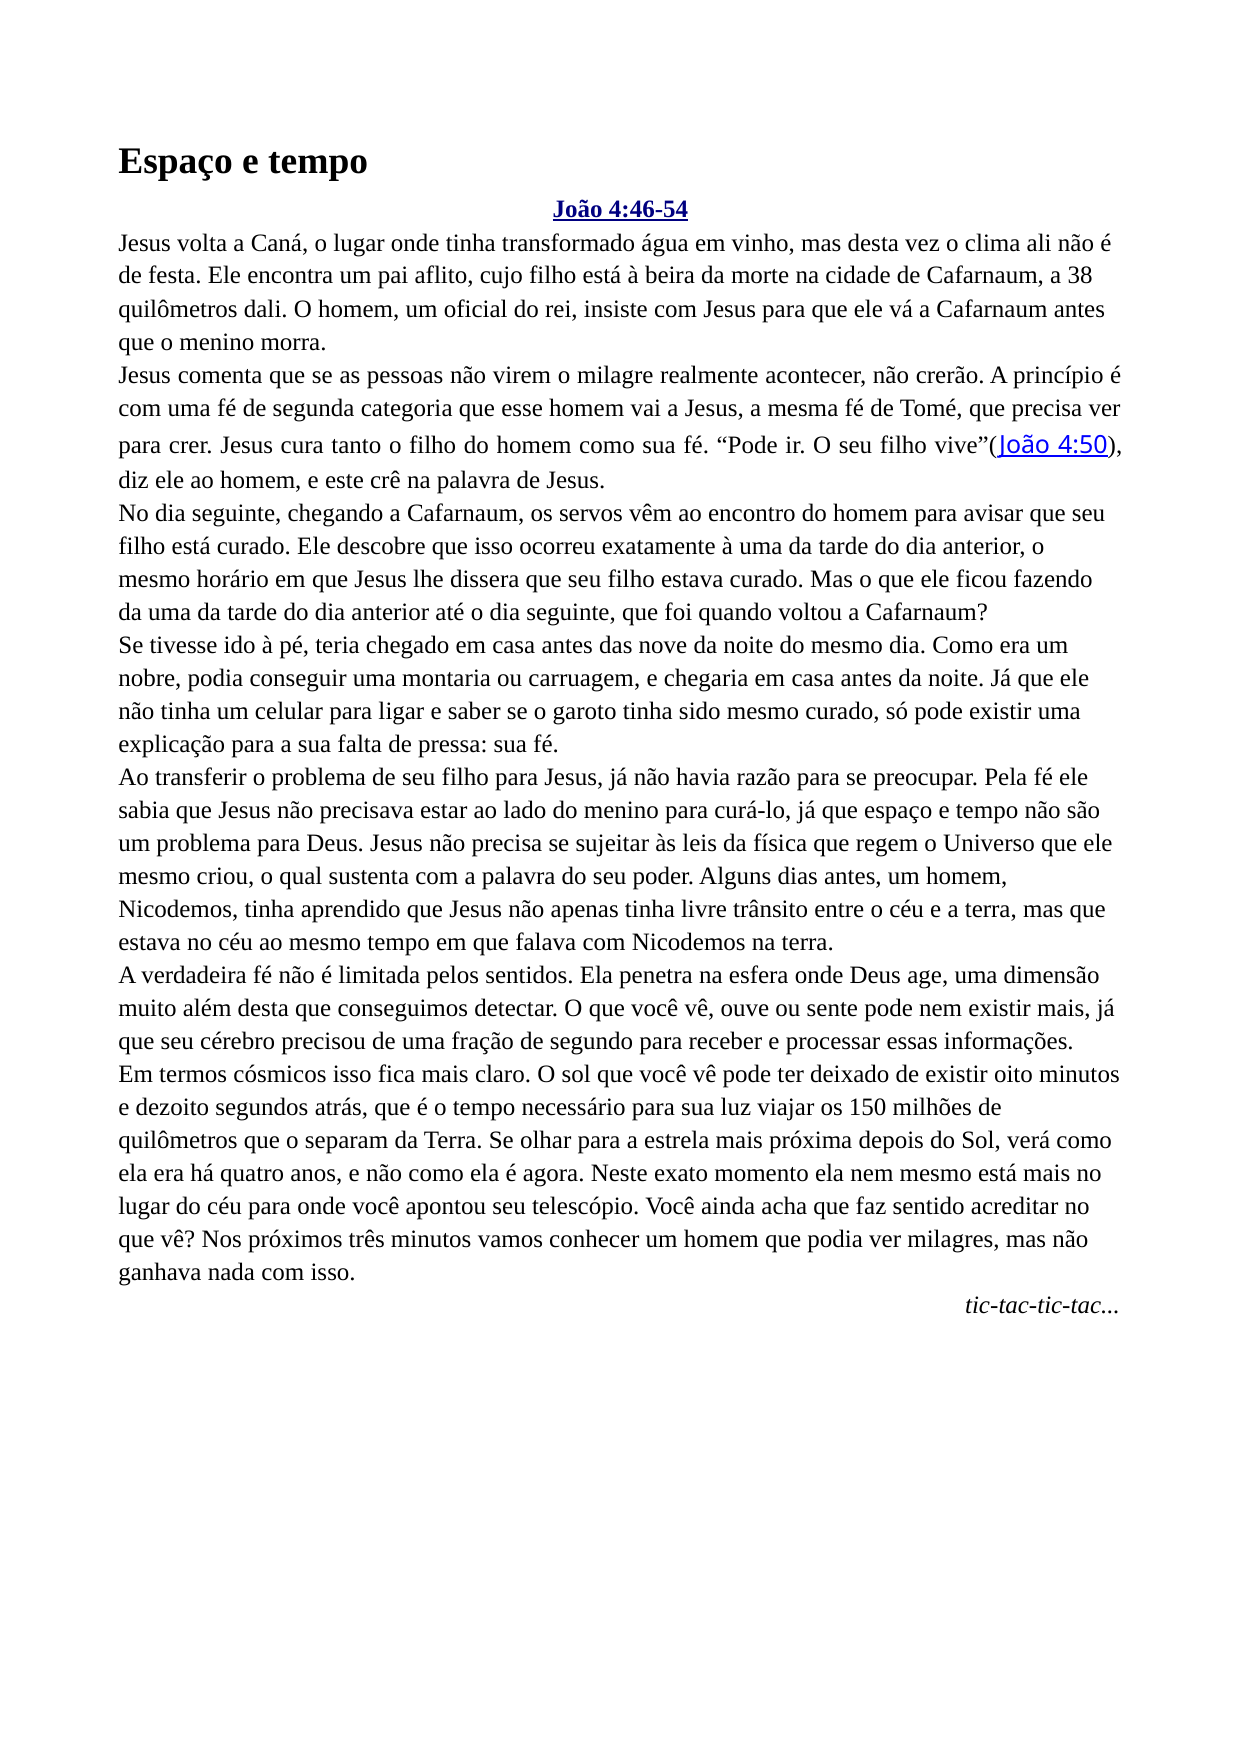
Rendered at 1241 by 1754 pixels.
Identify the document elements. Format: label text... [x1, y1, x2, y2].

text Se tivesse ido à pé, teria chegado em casa antes das nove da noite do mesmo dia. Como era um nobre, podia conseguir uma montaria ou carruagem, e chegaria em casa antes da noite. Já que ele não tinha um celular para ligar e saber se o garoto tinha sido mesmo curado, só pode existir uma explicação para a sua falta de pressa: sua fé. [118, 630, 1122, 758]
subtitle Espaço e tempo [118, 139, 1122, 182]
text tic-tac-tic-tac... [118, 1290, 1122, 1319]
text A verdadeira fé não é limitada pelos sentidos. Ela penetra na esfera onde Deus age, uma dimensão muito além desta que conseguimos detectar. O que você vê, ouve ou sente pode nem existir mais, já que seu cérebro precisou de uma fração de segundo para receber e processar essas informações. [118, 960, 1122, 1055]
text Ao transferir o problema de seu filho para Jesus, já não havia razão para se preocupar. Pela fé ele sabia que Jesus não precisava estar ao lado do menino para curá-lo, já que espaço e tempo não são um problema para Deus. Jesus não precisa se sujeitar às leis da física que regem o Universo que ele mesmo criou, o qual sustenta com a palavra do seu poder. Alguns dias antes, um homem, Nicodemos, tinha aprendido que Jesus não apenas tinha livre trânsito entre o céu e a terra, mas que estava no céu ao mesmo tempo em que falava com Nicodemos na terra. [118, 762, 1122, 956]
text Em termos cósmicos isso fica mais claro. O sol que você vê pode ter deixado de existir oito minutos e dezoito segundos atrás, que é o tempo necessário para sua luz viajar os 150 milhões de quilômetros que o separam da Terra. Se olhar para a estrela mais próxima depois do Sol, verá como ela era há quatro anos, e não como ela é agora. Neste exato momento ela nem mesmo está mais no lugar do céu para onde você apontou seu telescópio. Você ainda acha que faz sentido acreditar no que vê? Nos próximos três minutos vamos conhecer um homem que podia ver milagres, mas não ganhava nada com isso. [118, 1059, 1122, 1286]
text Jesus comenta que se as pessoas não virem o milagre realmente acontecer, não crerão. A princípio é com uma fé de segunda categoria que esse homem vai a Jesus, a mesma fé de Tomé, que precisa ver para crer. Jesus cura tanto o filho do homem como sua fé. “Pode ir. O seu filho vive”(João 4:50), diz ele ao homem, e este crê na palavra de Jesus. [118, 360, 1122, 494]
text João 4:46-54 [118, 194, 1122, 223]
text No dia seguinte, chegando a Cafarnaum, os servos vêm ao encontro do homem para avisar que seu filho está curado. Ele descobre que isso ocorreu exatamente à uma da tarde do dia anterior, o mesmo horário em que Jesus lhe dissera que seu filho estava curado. Mas o que ele ficou fazendo da uma da tarde do dia anterior até o dia seguinte, que foi quando voltou a Cafarnaum? [118, 498, 1122, 626]
text Jesus volta a Caná, o lugar onde tinha transformado água em vinho, mas desta vez o clima ali não é de festa. Ele encontra um pai aflito, cujo filho está à beira da morte na cidade de Cafarnaum, a 38 quilômetros dali. O homem, um oficial do rei, insiste com Jesus para que ele vá a Cafarnaum antes que o menino morra. [118, 228, 1122, 355]
